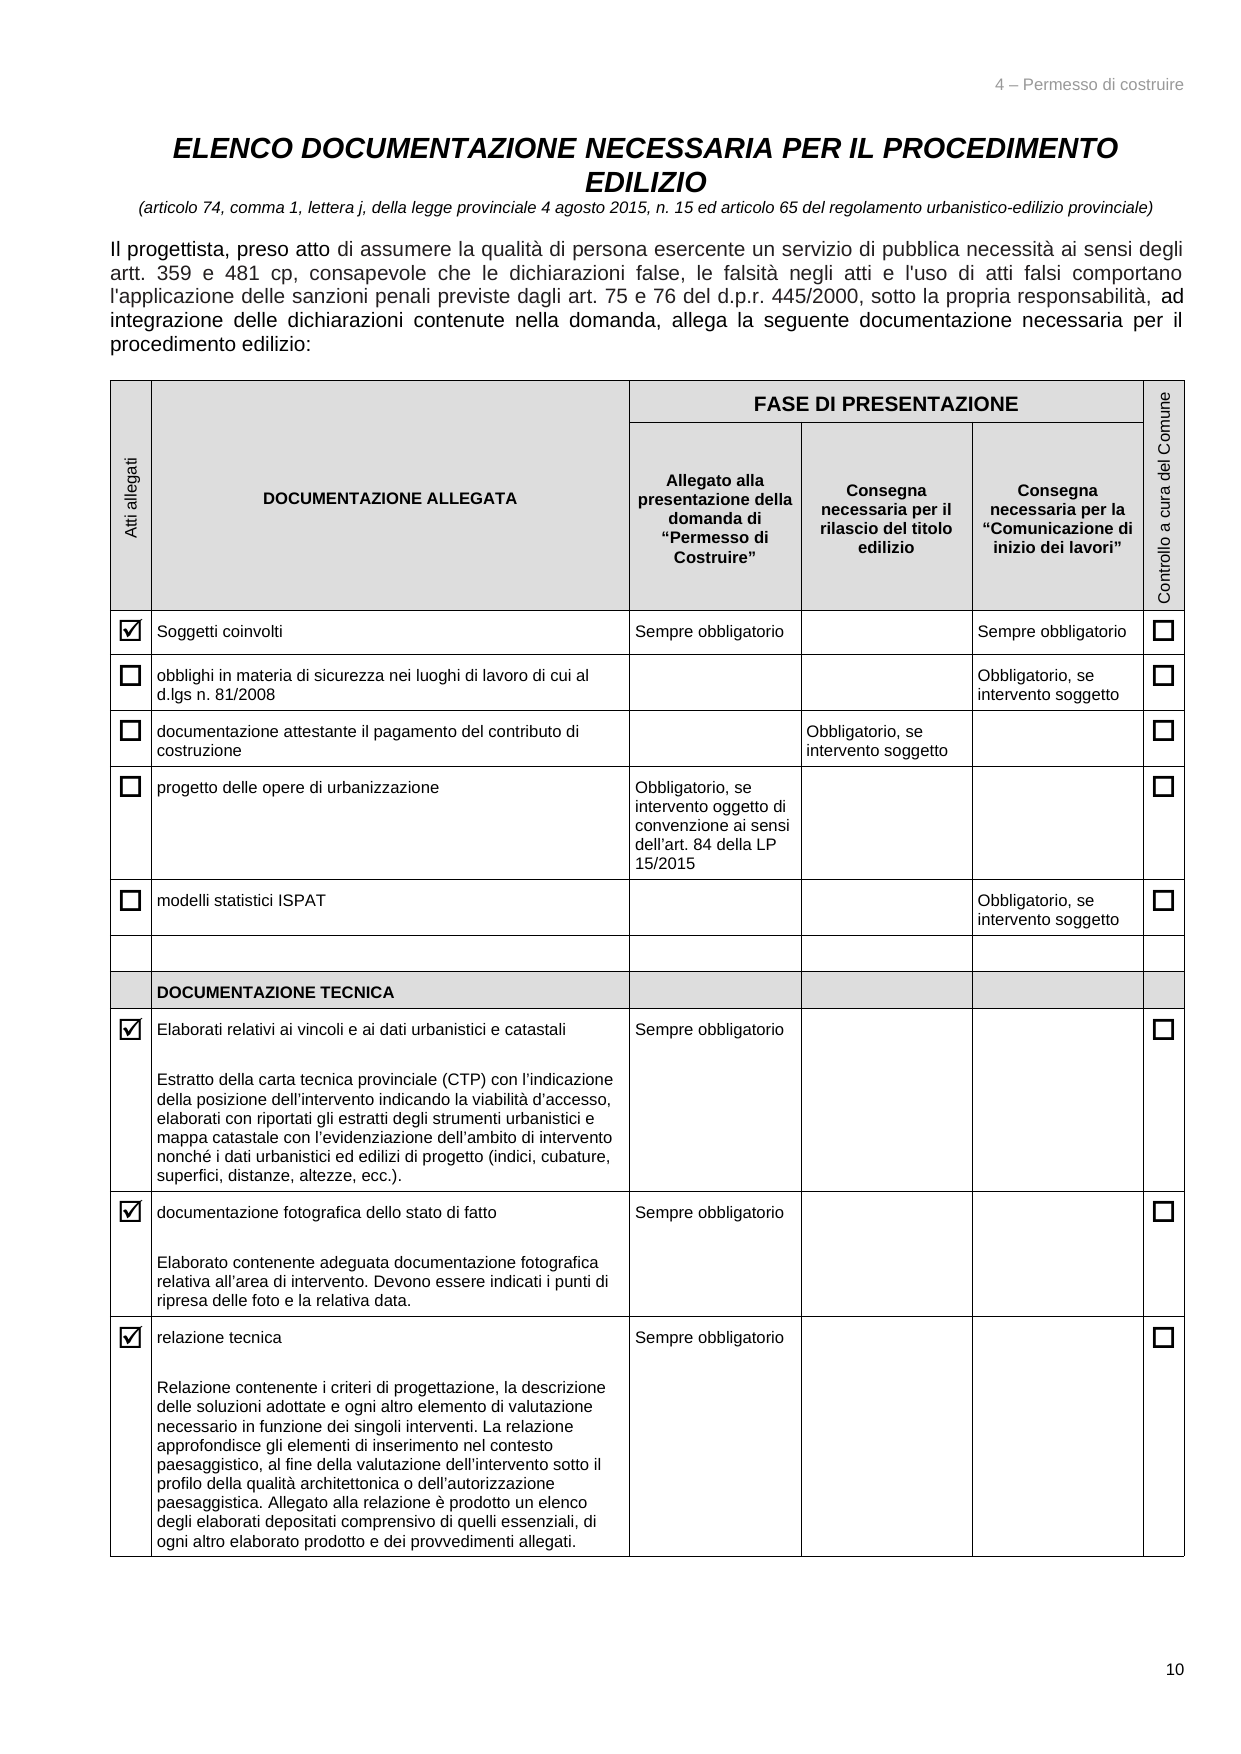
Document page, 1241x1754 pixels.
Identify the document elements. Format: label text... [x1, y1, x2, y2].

table_cell DOCUMENTAZIONE TECNICA [152, 972, 629, 1008]
table_cell  [111, 1317, 151, 1556]
table_cell Consegna necessaria per il rilascio del titolo edilizio [802, 423, 972, 610]
table_cell [802, 611, 972, 654]
table_cell [802, 1317, 972, 1556]
table_cell Soggetti coinvolti [152, 611, 629, 654]
table_cell  [1144, 711, 1184, 766]
table_cell  [111, 767, 151, 879]
table_cell  [1144, 1009, 1184, 1191]
table_cell  [111, 880, 151, 935]
table_cell Consegna necessaria per la “Comunicazione di inizio dei lavori” [973, 423, 1143, 610]
table_cell documentazione fotografica dello stato di fatto Elaborato contenente adeguata documentazione fotografica relativa all’area di intervento. Devono essere indicati i punti di ripresa delle foto e la relativa data. [152, 1192, 629, 1316]
table_cell [802, 1009, 972, 1191]
table_cell [973, 767, 1143, 879]
table_cell  [1144, 880, 1184, 935]
table_cell [1144, 936, 1184, 971]
table_cell [111, 936, 151, 971]
table_cell relazione tecnica Relazione contenente i criteri di progettazione, la descrizione delle soluzioni adottate e ogni altro elemento di valutazione necessario in funzione dei singoli interventi. La relazione approfondisce gli elementi di inserimento nel contesto paesaggistico, al fine della valutazione dell’intervento sotto il profilo della qualità architettonica o dell’autorizzazione paesaggistica. Allegato alla relazione è prodotto un elenco degli elaborati depositati comprensivo di quelli essenziali, di ogni altro elaborato prodotto e dei provvedimenti allegati. [152, 1317, 629, 1556]
table_header FASE DI PRESENTAZIONE [630, 381, 1143, 422]
table_cell Sempre obbligatorio [630, 1317, 801, 1556]
table_cell  [1144, 655, 1184, 710]
table_cell obblighi in materia di sicurezza nei luoghi di lavoro di cui al d.lgs n. 81/2008 [152, 655, 629, 710]
table_cell [630, 880, 801, 935]
table_header Controllo a cura del Comune [1144, 381, 1184, 610]
table_cell  [111, 711, 151, 766]
table_cell [630, 972, 801, 1008]
table_cell  [1144, 1317, 1184, 1556]
table_cell Obbligatorio, se intervento soggetto [802, 711, 972, 766]
table_cell [1144, 972, 1184, 1008]
table_cell  [111, 1009, 151, 1191]
table_cell [802, 1192, 972, 1316]
table_cell  [1144, 767, 1184, 879]
table_cell Obbligatorio, se intervento soggetto [973, 880, 1143, 935]
table_cell [973, 1192, 1143, 1316]
text (articolo 74, comma 1, lettera j, della legge provinciale 4 agosto 2015, n. 15 ed articolo 65 del regolamento urbanistico-edilizio provinciale) [110, 198, 1184, 217]
table_cell [973, 1009, 1143, 1191]
table_cell  [1144, 1192, 1184, 1316]
table_header DOCUMENTAZIONE ALLEGATA [152, 381, 629, 610]
table_cell [802, 972, 972, 1008]
table_cell Sempre obbligatorio [630, 611, 801, 654]
table_cell [973, 972, 1143, 1008]
text ELENCO DOCUMENTAZIONE NECESSARIA PER IL PROCEDIMENTO EDILIZIO [110, 131, 1184, 198]
table_cell [802, 880, 972, 935]
table_cell Obbligatorio, se intervento soggetto [973, 655, 1143, 710]
table_cell  [111, 655, 151, 710]
table_cell  [1144, 611, 1184, 654]
table_cell Sempre obbligatorio [630, 1009, 801, 1191]
table_cell [630, 655, 801, 710]
table_cell [802, 767, 972, 879]
table_cell [973, 1317, 1143, 1556]
table_cell [630, 936, 801, 971]
table_cell  [111, 611, 151, 654]
table_cell Allegato alla presentazione della domanda di “Permesso di Costruire” [630, 423, 801, 610]
table_cell progetto delle opere di urbanizzazione [152, 767, 629, 879]
table_cell [111, 972, 151, 1008]
table_cell [973, 936, 1143, 971]
table_cell  [111, 1192, 151, 1316]
table_cell Elaborati relativi ai vincoli e ai dati urbanistici e catastali Estratto della carta tecnica provinciale (CTP) con l’indicazione della posizione dell’intervento indicando la viabilità d’accesso, elaborati con riportati gli estratti degli strumenti urbanistici e mappa catastale con l’evidenziazione dell’ambito di intervento nonché i dati urbanistici ed edilizi di progetto (indici, cubature, superfici, distanze, altezze, ecc.). [152, 1009, 629, 1191]
table_cell [973, 711, 1143, 766]
text Il progettista, preso atto di assumere la qualità di persona esercente un servizio di pubblica necessità ai sensi degli artt. 359 e 481 cp, consapevole che le dichiarazioni false, le falsità negli atti e l'uso di atti falsi comportano l'applicazione delle sanzioni penali previste dagli art. 75 e 76 del d.p.r. 445/2000, sotto la propria responsabilità, ad integrazione delle dichiarazioni contenute nella domanda, allega la seguente documentazione necessaria per il procedimento edilizio: [110, 236, 1184, 356]
table_cell [802, 936, 972, 971]
table_cell [630, 711, 801, 766]
table_cell [152, 936, 629, 971]
table_cell Sempre obbligatorio [973, 611, 1143, 654]
table_cell [802, 655, 972, 710]
table_cell documentazione attestante il pagamento del contributo di costruzione [152, 711, 629, 766]
table_cell Obbligatorio, se intervento oggetto di convenzione ai sensi dell’art. 84 della LP 15/2015 [630, 767, 801, 879]
table_cell Sempre obbligatorio [630, 1192, 801, 1316]
table_header Atti allegati [111, 381, 151, 610]
table_cell modelli statistici ISPAT [152, 880, 629, 935]
